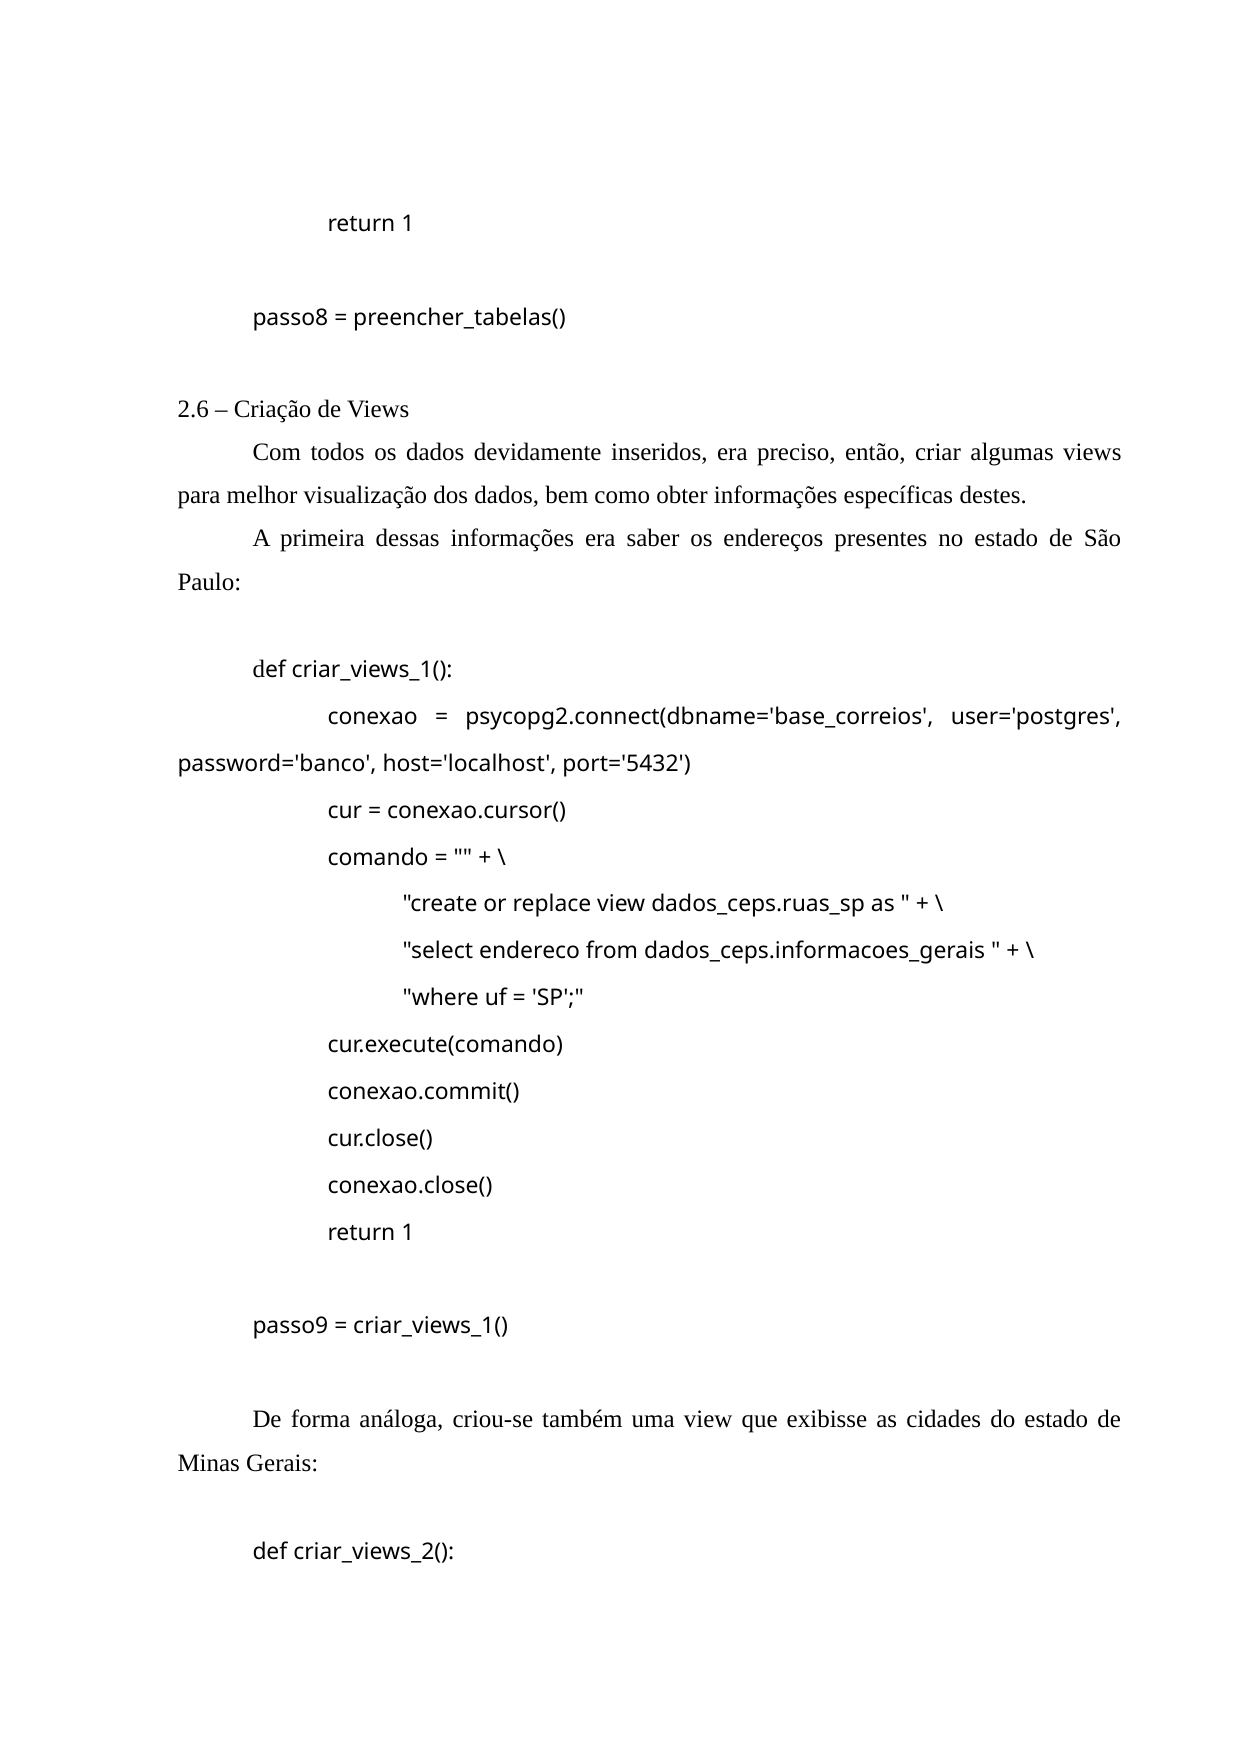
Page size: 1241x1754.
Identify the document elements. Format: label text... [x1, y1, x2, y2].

text return 1 [177, 207, 1122, 238]
text 2.6 – Criação de Views [177, 394, 1122, 423]
text "select endereco from dados_ceps.informacoes_gerais " + \ [177, 934, 1122, 965]
text conexao.commit() [177, 1075, 1122, 1106]
text "create or replace view dados_ceps.ruas_sp as " + \ [177, 887, 1122, 918]
text passo8 = preencher_tabelas() [177, 300, 1122, 332]
text def criar_views_1(): [177, 653, 1122, 684]
text A primeira dessas informações era saber os endereços presentes no estado de São Paulo: [177, 523, 1122, 595]
text cur = conexao.cursor() [177, 793, 1122, 825]
text cur.execute(comando) [177, 1028, 1122, 1059]
text passo9 = criar_views_1() [177, 1309, 1122, 1340]
text De forma análoga, criou-se também uma view que exibisse as cidades do estado de Minas Gerais: [177, 1403, 1122, 1477]
text def criar_views_2(): [177, 1535, 1122, 1566]
text "where uf = 'SP';" [177, 981, 1122, 1012]
text comando = "" + \ [177, 840, 1122, 872]
text return 1 [177, 1215, 1122, 1247]
text Com todos os dados devidamente inseridos, era preciso, então, criar algumas views para melhor visualização dos dados, bem como obter informações específicas destes. [177, 437, 1122, 509]
text conexao = psycopg2.connect(dbname='base_correios', user='postgres', password='banco', host='localhost', port='5432') [177, 700, 1122, 778]
text cur.close() [177, 1122, 1122, 1153]
text conexao.close() [177, 1168, 1122, 1200]
